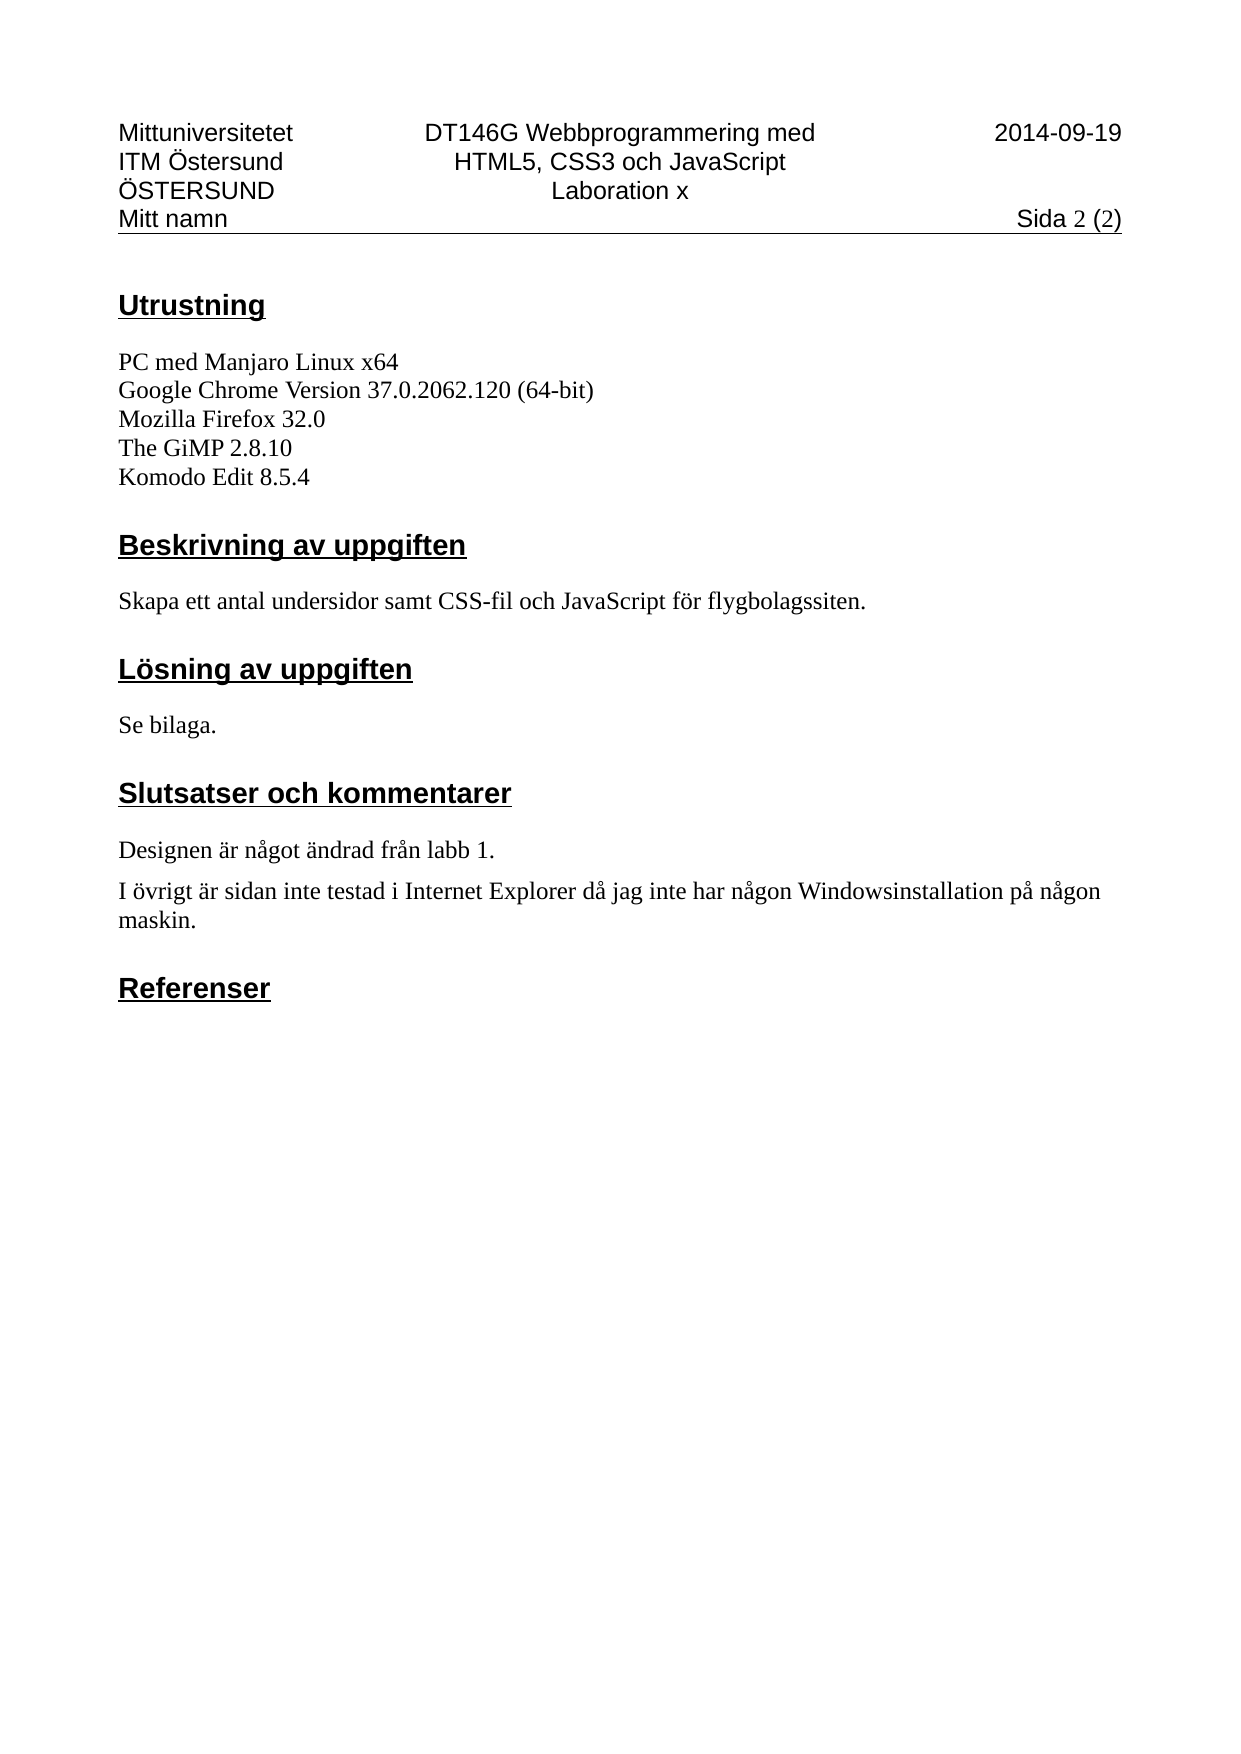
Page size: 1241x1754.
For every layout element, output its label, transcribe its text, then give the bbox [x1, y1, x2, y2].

subtitle Beskrivning av uppgiften [118, 528, 1122, 561]
subtitle Slutsatser och kommentarer [118, 777, 1122, 810]
text Se bilaga. [118, 711, 1122, 739]
subtitle Utrustning [118, 288, 1122, 322]
subtitle Referenser [118, 971, 1122, 1004]
text PC med Manjaro Linux x64 Google Chrome Version 37.0.2062.120 (64-bit) Mozilla Firefox 32.0 The GiMP 2.8.10 Komodo Edit 8.5.4 [118, 347, 1122, 491]
text I övrigt är sidan inte testad i Internet Explorer då jag inte har någon Windowsinstallation på någon maskin. [118, 876, 1122, 934]
subtitle Lösning av uppgiften [118, 652, 1122, 686]
text Skapa ett antal undersidor samt CSS-fil och JavaScript för flygbolagssiten. [118, 586, 1122, 615]
text Designen är något ändrad från labb 1. [118, 835, 1122, 864]
